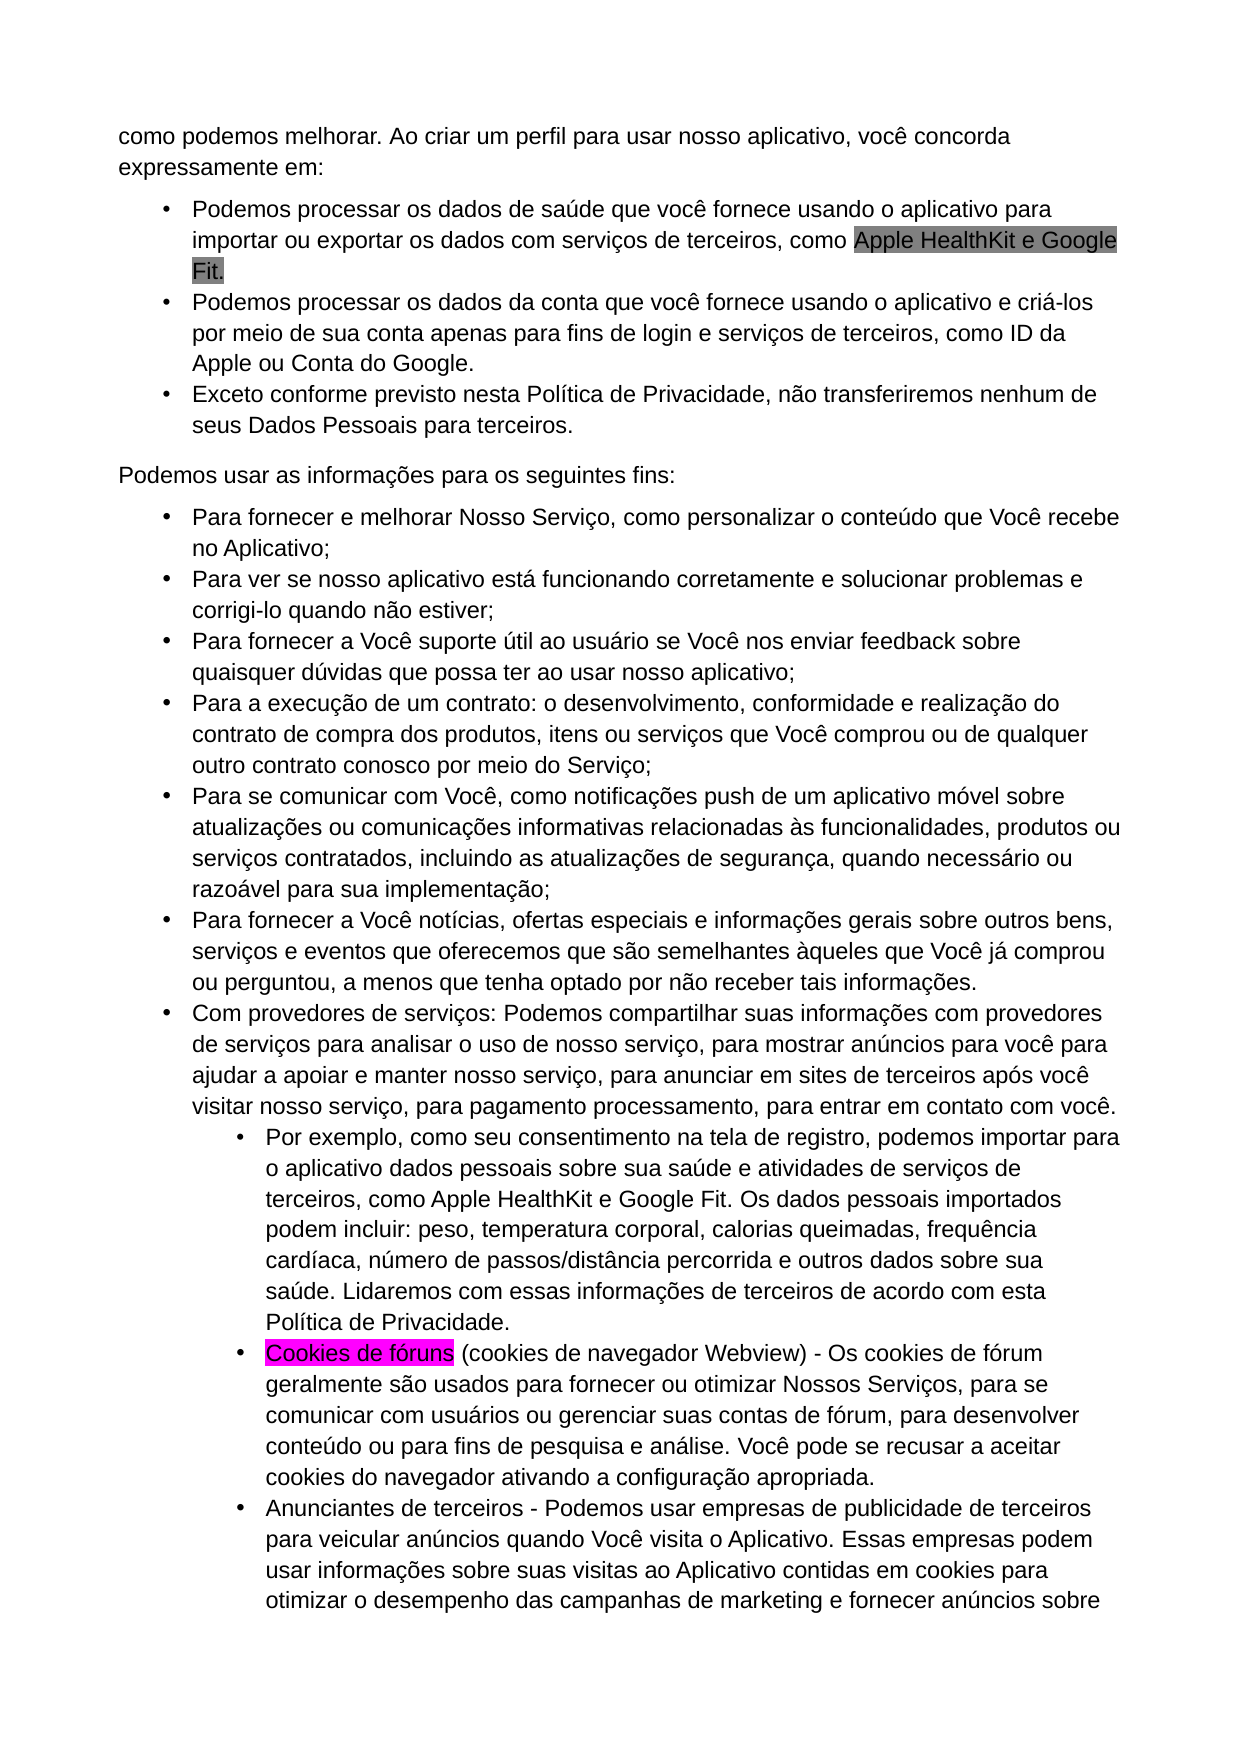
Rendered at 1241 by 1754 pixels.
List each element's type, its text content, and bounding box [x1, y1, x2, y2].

list Cookies de fóruns (cookies de navegador Webview) - Os cookies de fórum geralmente são usados ​​para fornecer ou otimizar Nossos Serviços, para se comunicar com usuários ou gerenciar suas contas de fórum, para desenvolver conteúdo ou para fins de pesquisa e análise. Você pode se recusar a aceitar cookies do navegador ativando a configuração apropriada. [236, 1339, 1122, 1490]
list Exceto conforme previsto nesta Política de Privacidade, não transferiremos nenhum de seus Dados Pessoais para terceiros. [162, 381, 1122, 438]
list Para fornecer e melhorar Nosso Serviço, como personalizar o conteúdo que Você recebe no Aplicativo; [162, 503, 1122, 561]
list Podemos processar os dados da conta que você fornece usando o aplicativo e criá-los por meio de sua conta apenas para fins de login e serviços de terceiros, como ID da Apple ou Conta do Google. [162, 288, 1122, 377]
list Para fornecer a Você notícias, ofertas especiais e informações gerais sobre outros bens, serviços e eventos que oferecemos que são semelhantes àqueles que Você já comprou ou perguntou, a menos que tenha optado por não receber tais informações. [162, 906, 1122, 995]
list Podemos processar os dados de saúde que você fornece usando o aplicativo para importar ou exportar os dados com serviços de terceiros, como Apple HealthKit e Google Fit. [162, 195, 1122, 284]
text Podemos usar as informações para os seguintes fins: [118, 457, 1122, 488]
list Anunciantes de terceiros - Podemos usar empresas de publicidade de terceiros para veicular anúncios quando Você visita o Aplicativo. Essas empresas podem usar informações sobre suas visitas ao Aplicativo contidas em cookies para otimizar o desempenho das campanhas de marketing e fornecer anúncios sobre [236, 1494, 1122, 1614]
list Para fornecer a Você suporte útil ao usuário se Você nos enviar feedback sobre quaisquer dúvidas que possa ter ao usar nosso aplicativo; [162, 627, 1122, 686]
list Para se comunicar com Você, como notificações push de um aplicativo móvel sobre atualizações ou comunicações informativas relacionadas às funcionalidades, produtos ou serviços contratados, incluindo as atualizações de segurança, quando necessário ou razoável para sua implementação; [162, 782, 1122, 902]
list Para a execução de um contrato: o desenvolvimento, conformidade e realização do contrato de compra dos produtos, itens ou serviços que Você comprou ou de qualquer outro contrato conosco por meio do Serviço; [162, 689, 1122, 778]
list Por exemplo, como seu consentimento na tela de registro, podemos importar para o aplicativo dados pessoais sobre sua saúde e atividades de serviços de terceiros, como Apple HealthKit e Google Fit. Os dados pessoais importados podem incluir: peso, temperatura corporal, calorias queimadas, frequência cardíaca, número de passos/distância percorrida e outros dados sobre sua saúde. Lidaremos com essas informações de terceiros de acordo com esta Política de Privacidade. [236, 1123, 1122, 1335]
list Com provedores de serviços: Podemos compartilhar suas informações com provedores de serviços para analisar o uso de nosso serviço, para mostrar anúncios para você para ajudar a apoiar e manter nosso serviço, para anunciar em sites de terceiros após você visitar nosso serviço, para pagamento processamento, para entrar em contato com você. [162, 999, 1122, 1119]
text como podemos melhorar. Ao criar um perfil para usar nosso aplicativo, você concorda expressamente em: [118, 118, 1122, 181]
list Para ver se nosso aplicativo está funcionando corretamente e solucionar problemas e corrigi-lo quando não estiver; [162, 565, 1122, 623]
